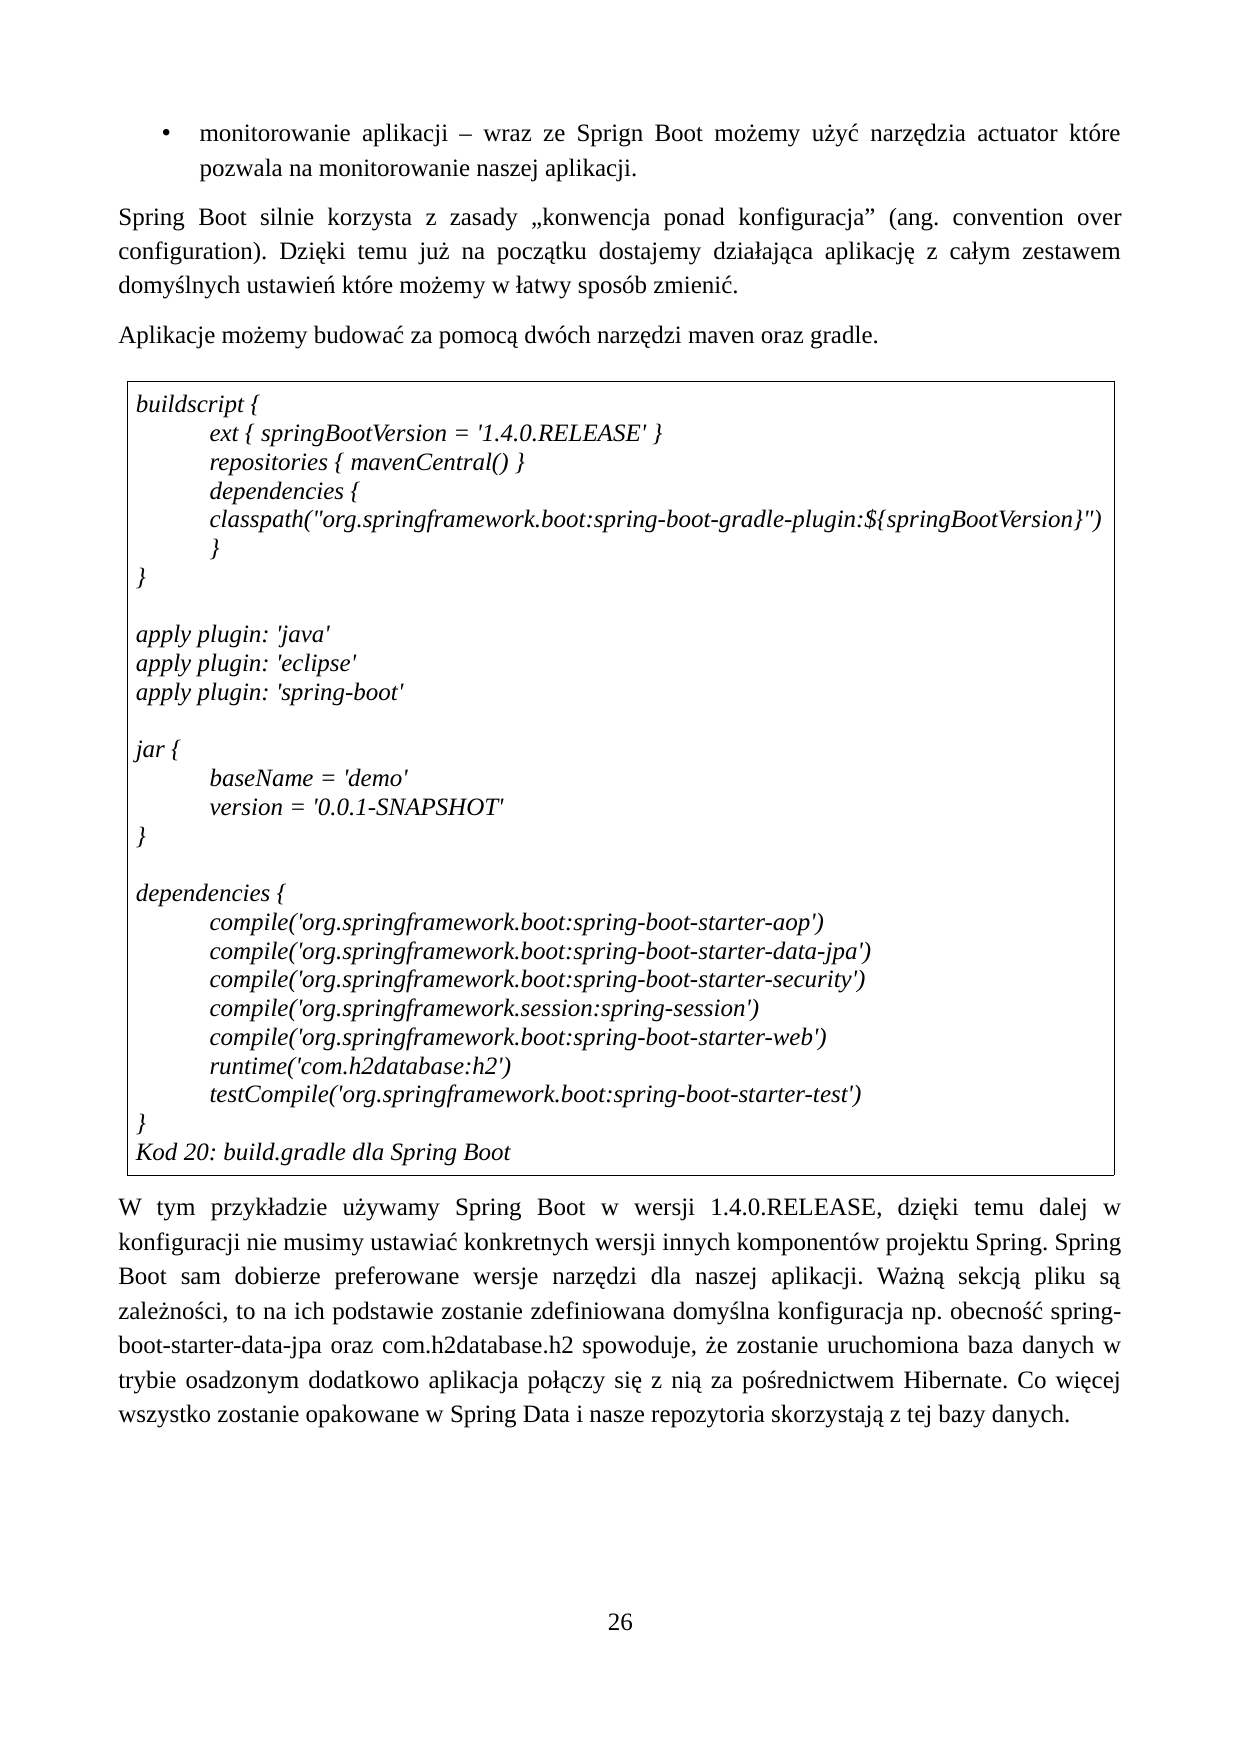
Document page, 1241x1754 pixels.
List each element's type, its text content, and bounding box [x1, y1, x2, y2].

text jar { [136, 734, 1105, 763]
list monitorowanie aplikacji – wraz ze Sprign Boot możemy użyć narzędzia actuator które pozwala na monitorowanie naszej aplikacji. [162, 118, 1122, 181]
text runtime('com.h2database:h2') [136, 1051, 1105, 1079]
text } [136, 1108, 1105, 1137]
text apply plugin: 'spring-boot' [136, 677, 1105, 706]
text testCompile('org.springframework.boot:spring-boot-starter-test') [136, 1079, 1105, 1108]
text classpath("org.springframework.boot:spring-boot-gradle-plugin:${springBootVersion}") [136, 504, 1105, 533]
text apply plugin: 'eclipse' [136, 648, 1105, 677]
text dependencies { [136, 878, 1105, 907]
text Kod 20: build.gradle dla Spring Boot [136, 1137, 1105, 1166]
text W tym przykładzie używamy Spring Boot w wersji 1.4.0.RELEASE, dzięki temu dalej w konfiguracji nie musimy ustawiać konkretnych wersji innych komponentów projektu Spring. Spring Boot sam dobierze preferowane wersje narzędzi dla naszej aplikacji. Ważną sekcją pliku są zależności, to na ich podstawie zostanie zdefiniowana domyślna konfiguracja np. obecność spring-boot-starter-data-jpa oraz com.h2database.h2 spowoduje, że zostanie uruchomiona baza danych w trybie osadzonym dodatkowo aplikacja połączy się z nią za pośrednictwem Hibernate. Co więcej wszystko zostanie opakowane w Spring Data i nasze repozytoria skorzystają z tej bazy danych. [118, 369, 1122, 1428]
text ext { springBootVersion = '1.4.0.RELEASE' } [136, 418, 1105, 447]
text repositories { mavenCentral() } [136, 447, 1105, 476]
text Aplikacje możemy budować za pomocą dwóch narzędzi maven oraz gradle. [118, 320, 1122, 348]
text } [136, 821, 1105, 849]
text buildscript { [136, 389, 1105, 418]
text Spring Boot silnie korzysta z zasady „konwencja ponad konfiguracja” (ang. convention over configuration). Dzięki temu już na początku dostajemy działająca aplikację z całym zestawem domyślnych ustawień które możemy w łatwy sposób zmienić. [118, 202, 1122, 299]
text compile('org.springframework.boot:spring-boot-starter-security') [136, 964, 1105, 993]
text version = '0.0.1-SNAPSHOT' [136, 792, 1105, 821]
text } [136, 562, 1105, 591]
text compile('org.springframework.boot:spring-boot-starter-web') [136, 1022, 1105, 1051]
text baseName = 'demo' [136, 763, 1105, 792]
text } [136, 533, 1105, 562]
text compile('org.springframework.boot:spring-boot-starter-aop') [136, 907, 1105, 936]
text compile('org.springframework.boot:spring-boot-starter-data-jpa') [136, 936, 1105, 964]
text compile('org.springframework.session:spring-session') [136, 993, 1105, 1022]
text apply plugin: 'java' [136, 619, 1105, 648]
text dependencies { [136, 476, 1105, 504]
